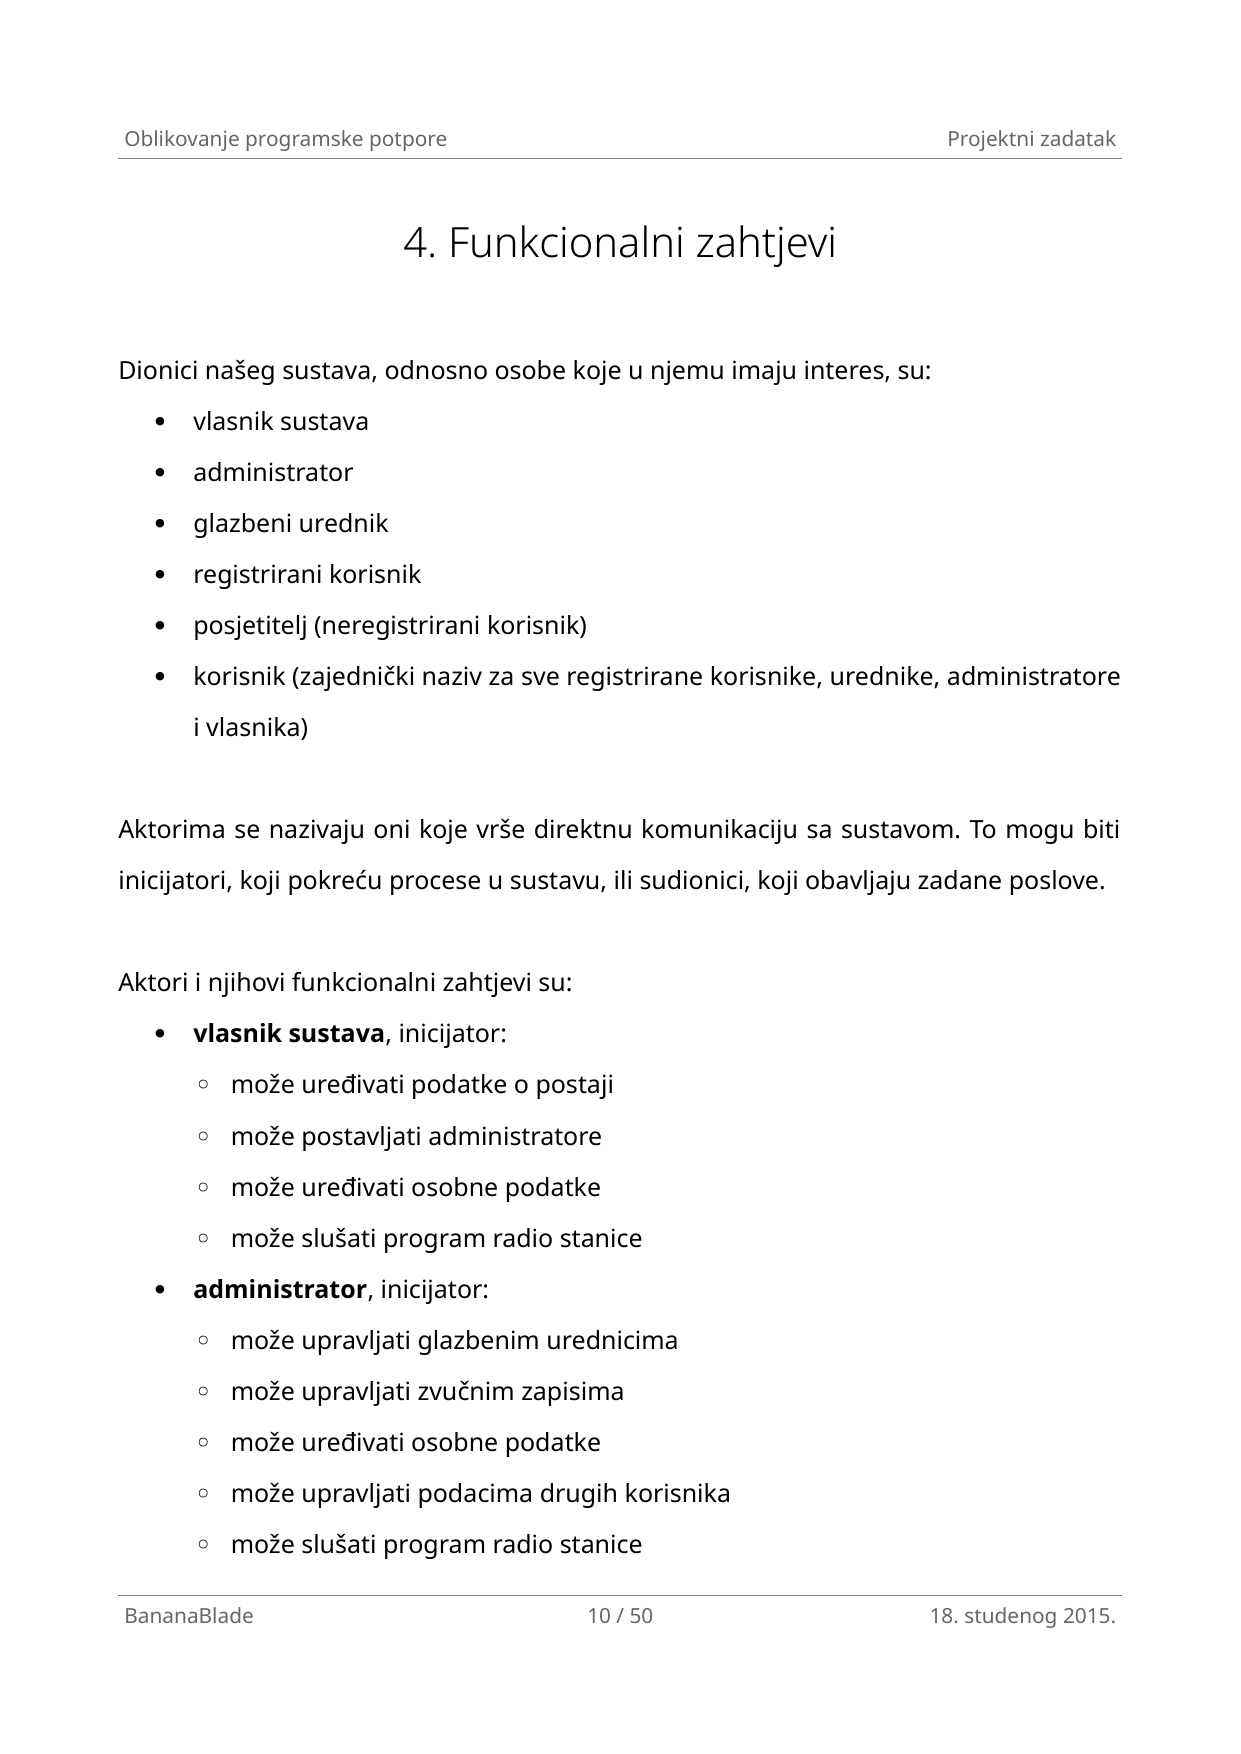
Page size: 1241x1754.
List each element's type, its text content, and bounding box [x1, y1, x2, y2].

list može slušati program radio stanice [193, 1220, 1122, 1254]
list može upravljati podacima drugih korisnika [193, 1476, 1122, 1509]
list može uređivati osobne podatke [193, 1424, 1122, 1458]
list vlasnik sustava, inicijator: [156, 1016, 1122, 1050]
list može upravljati glazbenim urednicima [193, 1322, 1122, 1356]
list glazbeni urednik [156, 506, 1122, 540]
list administrator, inicijator: [156, 1271, 1122, 1305]
text Dionici našeg sustava, odnosno osobe koje u njemu imaju interes, su: [118, 353, 1122, 387]
list korisnik (zajednički naziv za sve registrirane korisnike, urednike, administratore i vlasnika) [156, 659, 1122, 744]
list može postavljati administratore [193, 1118, 1122, 1152]
list može upravljati zvučnim zapisima [193, 1373, 1122, 1407]
list posjetitelj (neregistrirani korisnik) [156, 608, 1122, 642]
list vlasnik sustava [156, 404, 1122, 438]
list administrator [156, 455, 1122, 489]
list može uređivati podatke o postaji [193, 1067, 1122, 1101]
subtitle 4. Funkcionalni zahtjevi [118, 213, 1122, 270]
list može uređivati osobne podatke [193, 1169, 1122, 1203]
text Aktori i njihovi funkcionalni zahtjevi su: [118, 965, 1122, 999]
text Aktorima se nazivaju oni koje vrše direktnu komunikaciju sa sustavom. To mogu biti inicijatori, koji pokreću procese u sustavu, ili sudionici, koji obavljaju zadane poslove. [118, 812, 1122, 897]
list registrirani korisnik [156, 557, 1122, 591]
list može slušati program radio stanice [193, 1527, 1122, 1561]
